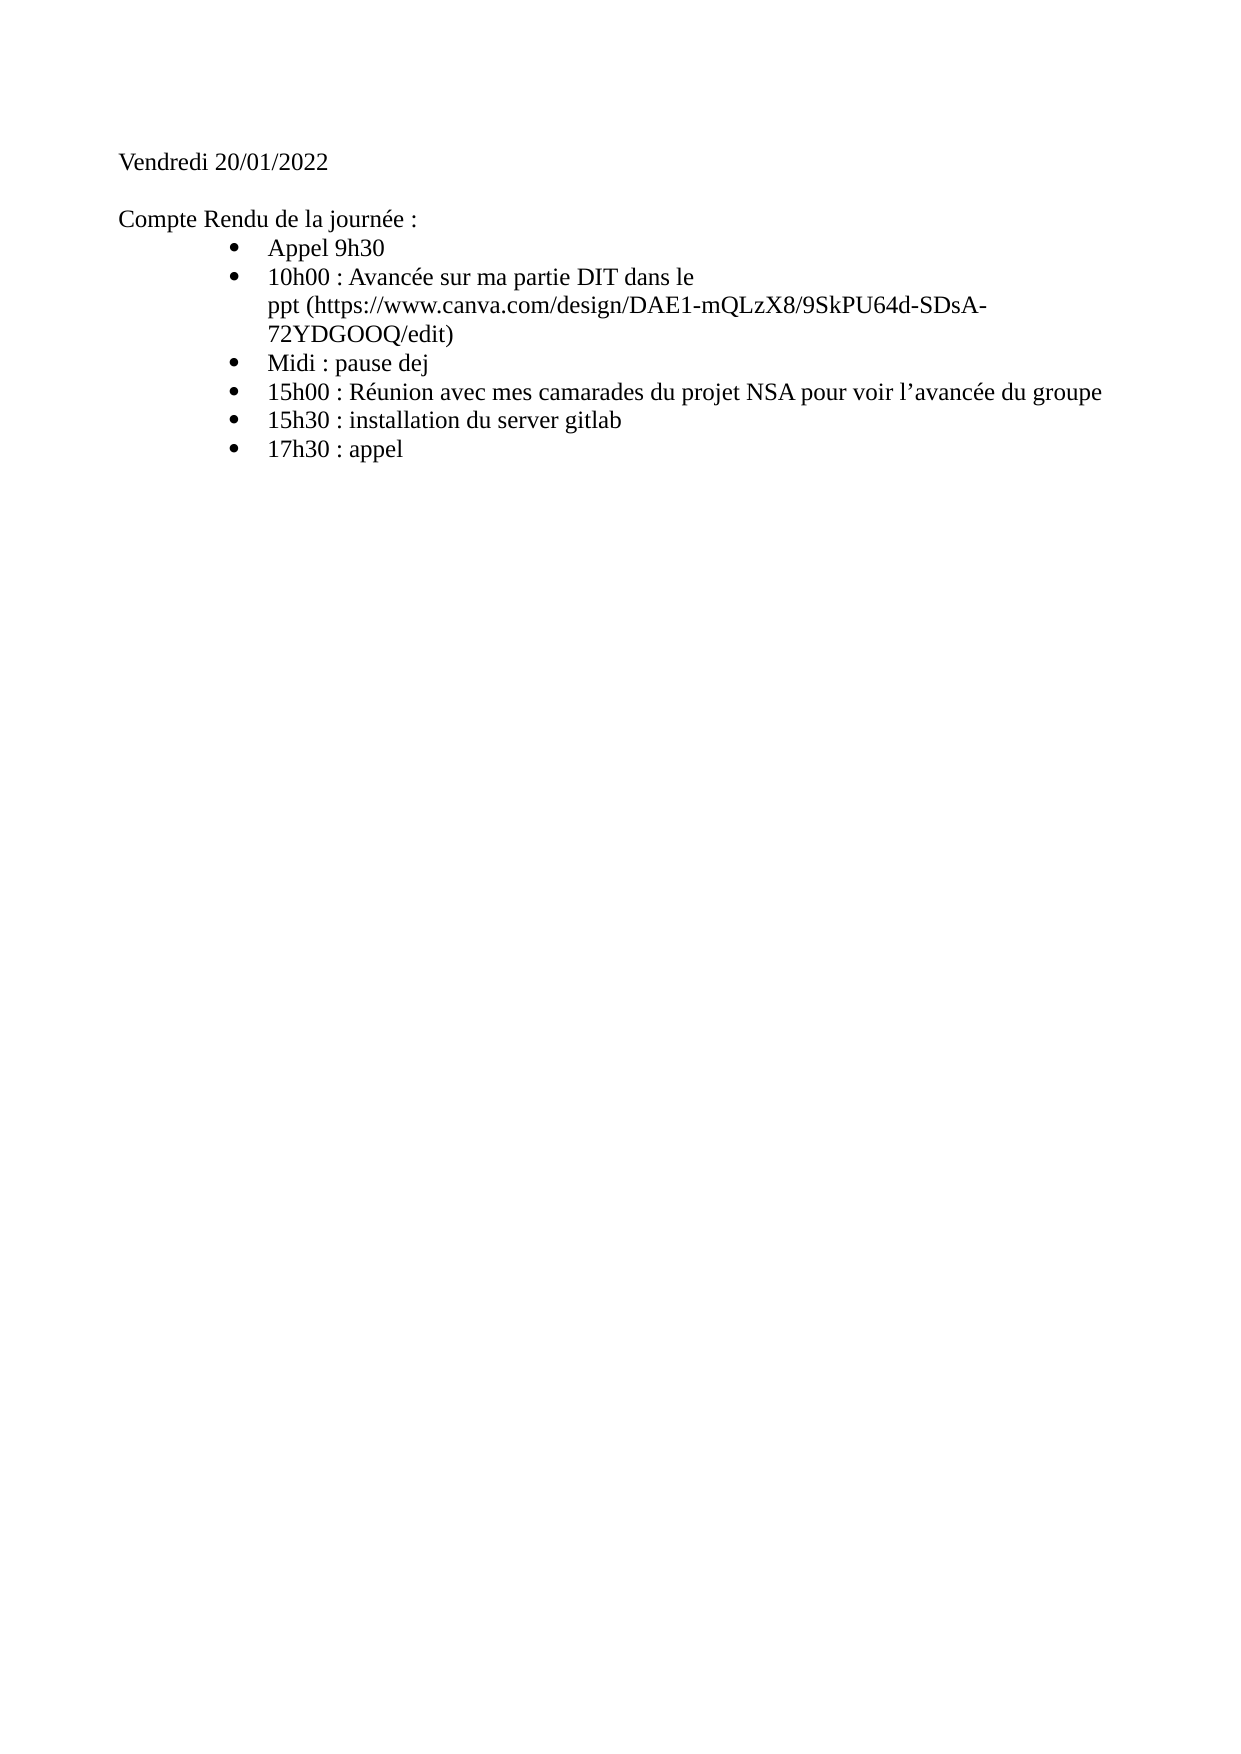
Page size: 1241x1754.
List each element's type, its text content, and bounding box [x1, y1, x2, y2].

list 15h00 : Réunion avec mes camarades du projet NSA pour voir l’avancée du groupe [229, 377, 1122, 406]
text Compte Rendu de la journée : [118, 204, 1122, 233]
list 15h30 : installation du server gitlab [229, 406, 1122, 434]
text Vendredi 20/01/2022 [118, 147, 1122, 176]
list 17h30 : appel [229, 434, 1122, 463]
list Appel 9h30 [230, 233, 1122, 262]
list 10h00 : Avancée sur ma partie DIT dans le ppt (https://www.canva.com/design/DAE1-mQLzX8/9SkPU64d-SDsA-72YDGOOQ/edit) [230, 262, 1122, 348]
list Midi : pause dej [229, 348, 1122, 377]
